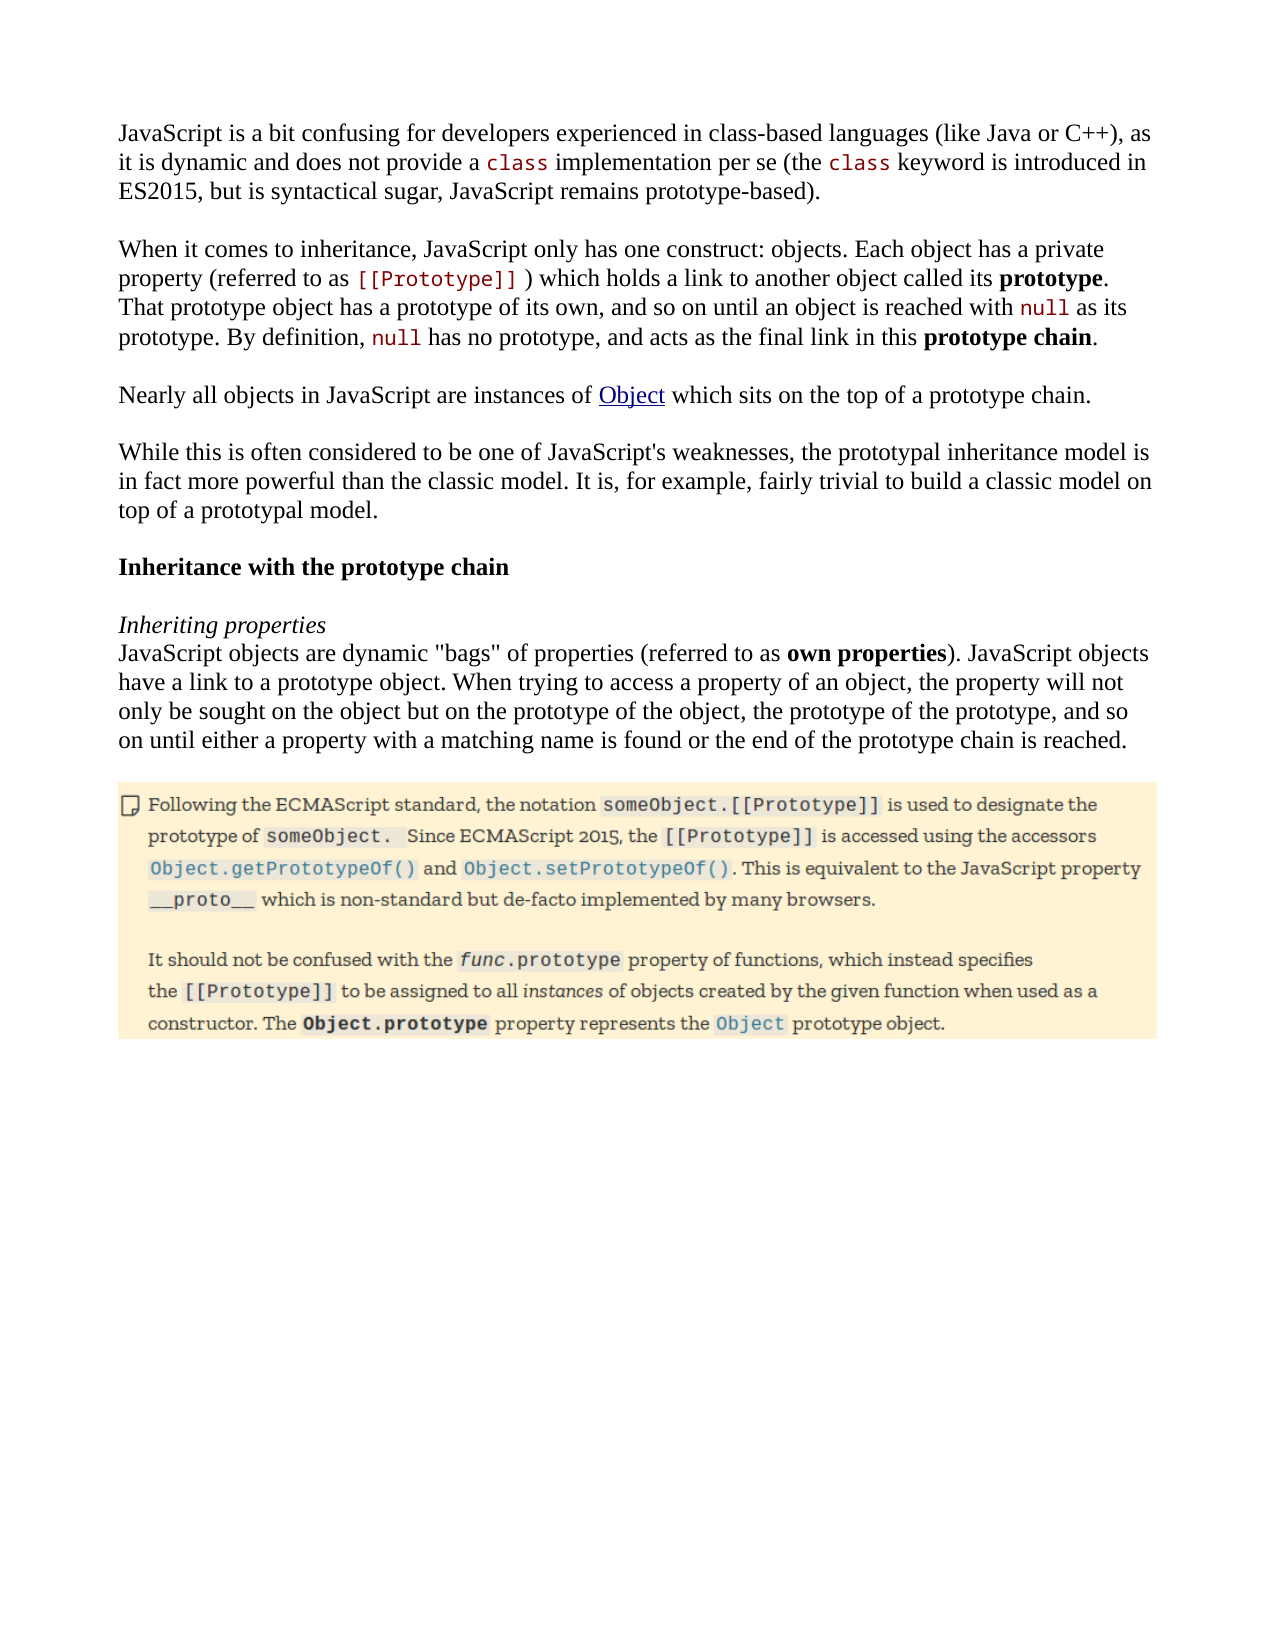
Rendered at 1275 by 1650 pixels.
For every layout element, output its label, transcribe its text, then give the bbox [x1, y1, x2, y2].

text JavaScript objects are dynamic "bags" of properties (referred to as own properties). JavaScript objects have a link to a prototype object. When trying to access a property of an object, the property will not only be sought on the object but on the prototype of the object, the prototype of the prototype, and so on until either a property with a matching name is found or the end of the prototype chain is reached. [118, 638, 1157, 753]
text While this is often considered to be one of JavaScript's weaknesses, the prototypal inheritance model is in fact more powerful than the classic model. It is, for example, fairly trivial to build a classic model on top of a prototypal model. [118, 437, 1157, 523]
text Inheriting properties [118, 610, 1157, 638]
picture [118, 782, 1157, 1039]
text Nearly all objects in JavaScript are instances of Object which sits on the top of a prototype chain. [118, 380, 1157, 408]
text JavaScript is a bit confusing for developers experienced in class-based languages (like Java or C++), as it is dynamic and does not provide a class implementation per se (the class keyword is introduced in ES2015, but is syntactical sugar, JavaScript remains prototype-based). [118, 118, 1157, 205]
text Inheritance with the prototype chain [118, 552, 1157, 581]
text When it comes to inheritance, JavaScript only has one construct: objects. Each object has a private property (referred to as [[Prototype]] ) which holds a link to another object called its prototype. That prototype object has a prototype of its own, and so on until an object is reached with null as its prototype. By definition, null has no prototype, and acts as the final link in this prototype chain. [118, 234, 1157, 351]
